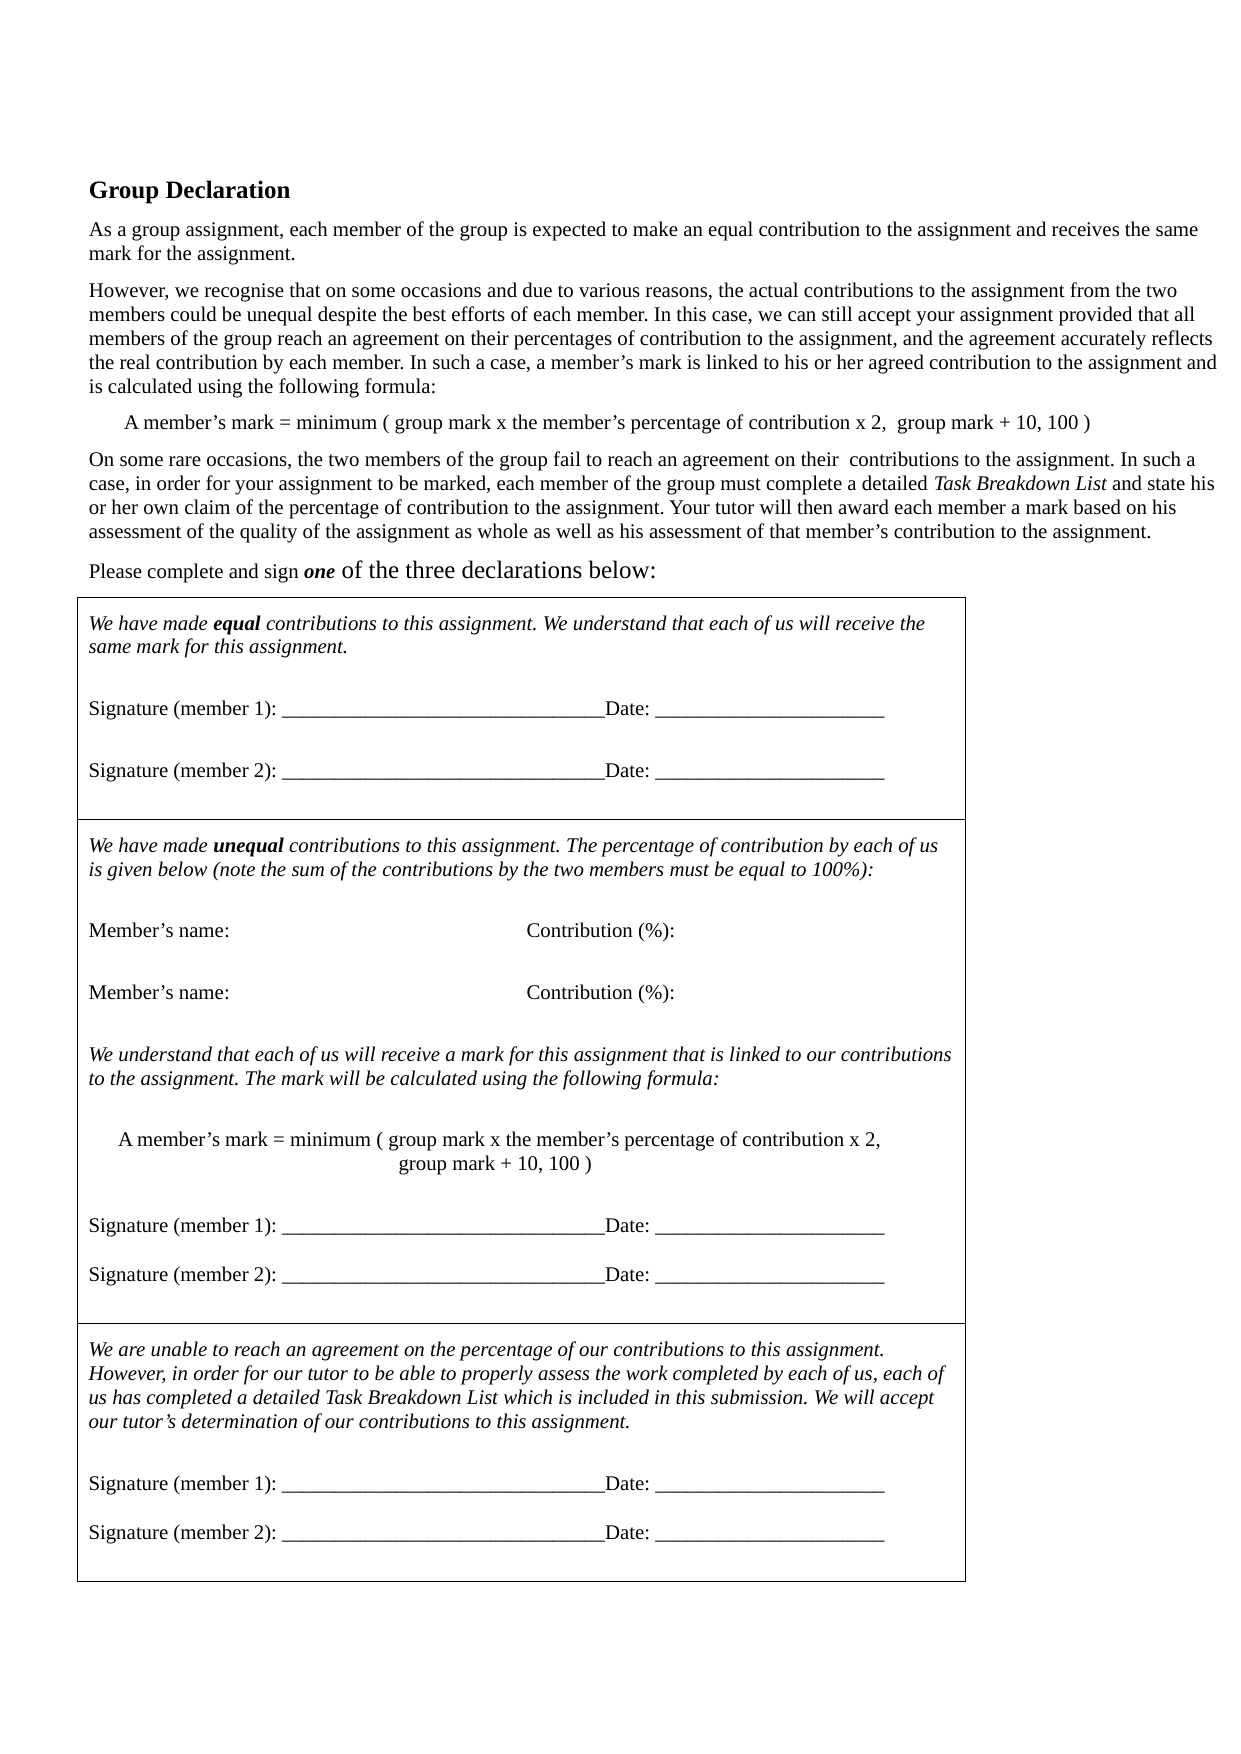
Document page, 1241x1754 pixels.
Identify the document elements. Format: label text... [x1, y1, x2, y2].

text However, we recognise that on some occasions and due to various reasons, the actual contributions to the assignment from the two members could be unequal despite the best efforts of each member. In this case, we can still accept your assignment provided that all members of the group reach an agreement on their percentages of contribution to the assignment, and the agreement accurately reflects the real contribution by each member. In such a case, a member’s mark is linked to his or her agreed contribution to the assignment and is calculated using the following formula: [89, 277, 1221, 398]
table_header We have made equal contributions to this assignment. We understand that each of us will receive the same mark for this assignment. Signature (member 1): _______________________________Date: ______________________ Signature (member 2): _______________________________Date: ______________________ [78, 598, 965, 819]
table_cell We have made unequal contributions to this assignment. The percentage of contribution by each of us is given below (note the sum of the contributions by the two members must be equal to 100%): Member’s name: Contribution (%): Member’s name: Contribution (%): We understand that each of us will receive a mark for this assignment that is linked to our contributions to the assignment. The mark will be calculated using the following formula: A member’s mark = minimum ( group mark x the member’s percentage of contribution x 2, group mark + 10, 100 ) Signature (member 1): _______________________________Date: ______________________ Signature (member 2): _______________________________Date: ______________________ [78, 820, 965, 1323]
table_cell We are unable to reach an agreement on the percentage of our contributions to this assignment. However, in order for our tutor to be able to properly assess the work completed by each of us, each of us has completed a detailed Task Breakdown List which is included in this submission. We will accept our tutor’s determination of our contributions to this assignment. Signature (member 1): _______________________________Date: ______________________ Signature (member 2): _______________________________Date: ______________________ [78, 1324, 965, 1581]
text As a group assignment, each member of the group is expected to make an equal contribution to the assignment and receives the same mark for the assignment. [89, 217, 1221, 265]
text Please complete and sign one of the three declarations below: [89, 556, 1221, 584]
text Group Declaration [89, 176, 1221, 204]
text A member’s mark = minimum ( group mark x the member’s percentage of contribution x 2, group mark + 10, 100 ) [89, 410, 1168, 434]
text On some rare occasions, the two members of the group fail to reach an agreement on their contributions to the assignment. In such a case, in order for your assignment to be marked, each member of the group must complete a detailed Task Breakdown List and state his or her own claim of the percentage of contribution to the assignment. Your tutor will then award each member a mark based on his assessment of the quality of the assignment as whole as well as his assessment of that member’s contribution to the assignment. [89, 447, 1221, 543]
